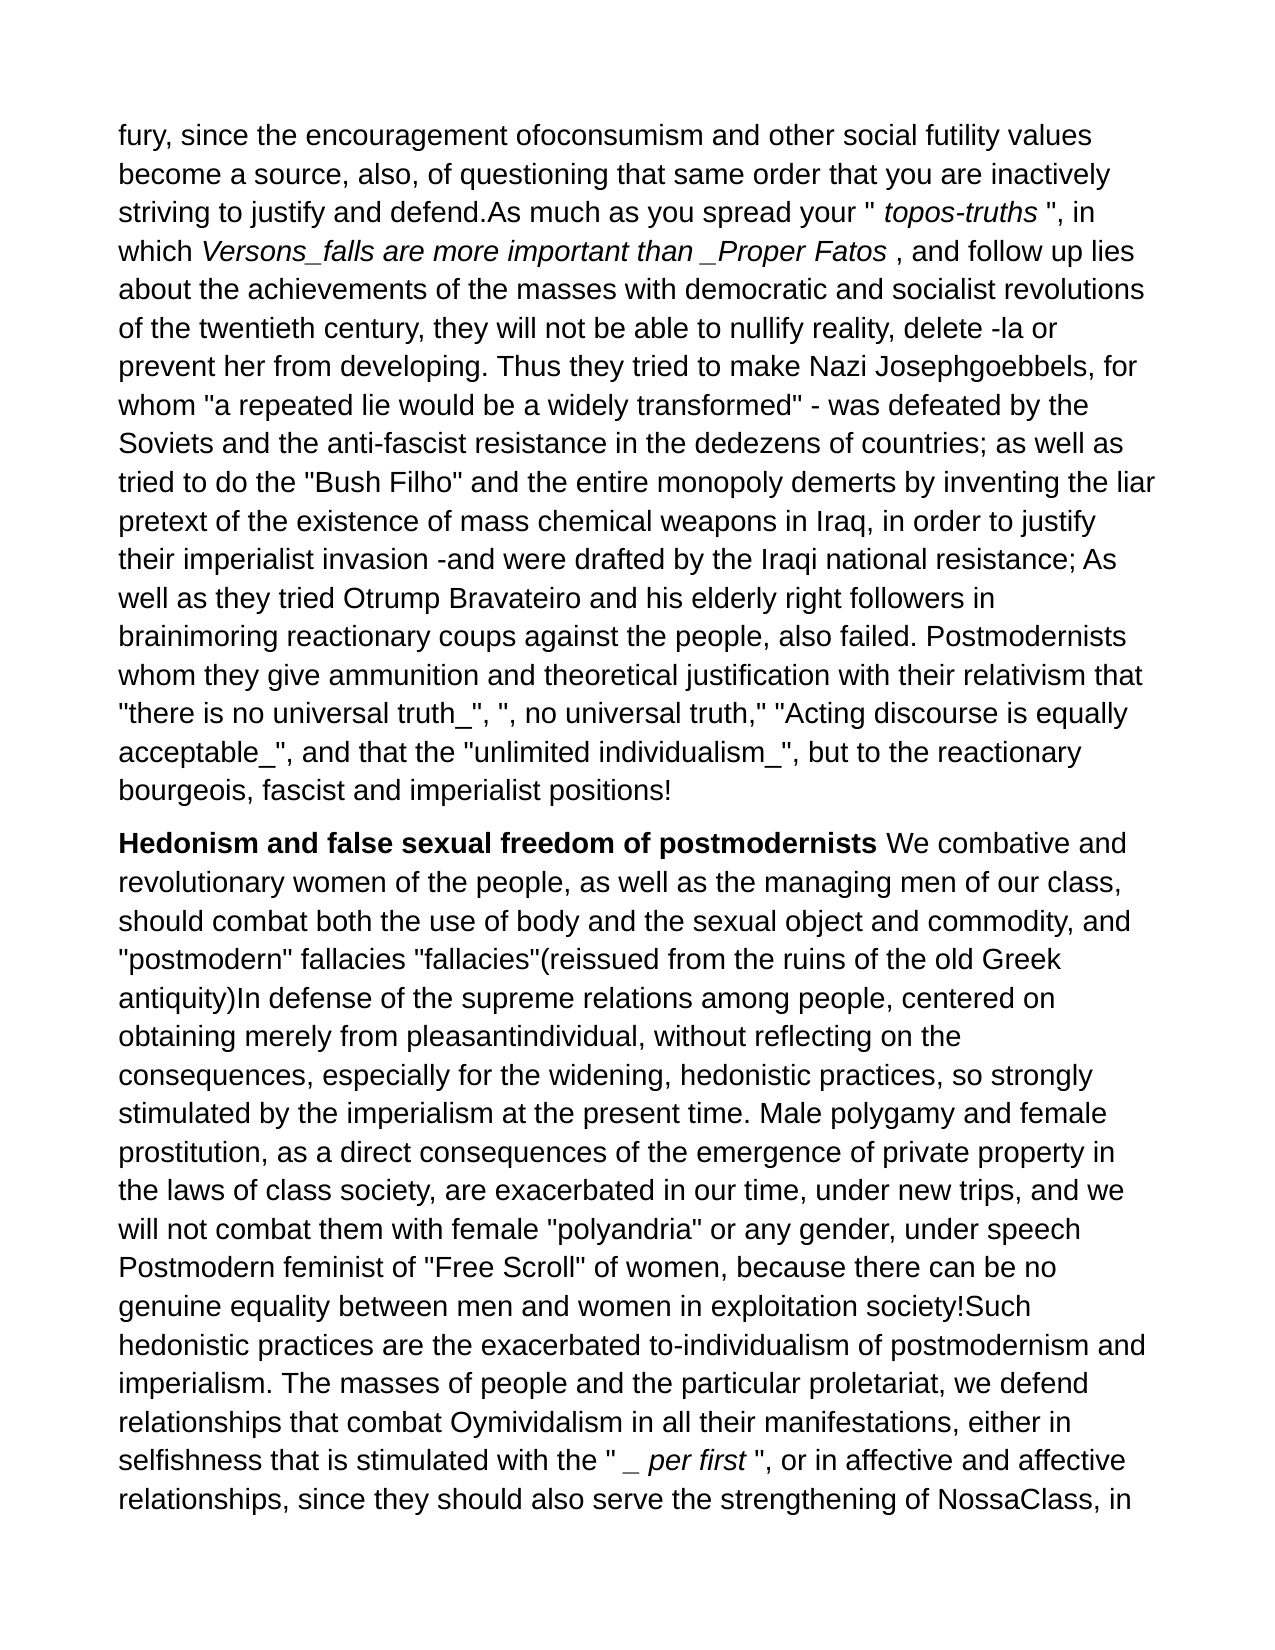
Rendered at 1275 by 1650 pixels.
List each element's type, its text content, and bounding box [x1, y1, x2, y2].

text fury, since the encouragement ofoconsumism and other social futility values become a source, also, of questioning that same order that you are inactively striving to justify and defend.As much as you spread your " topos-truths ", in which Versons_falls are more important than _Proper Fatos , and follow up lies about the achievements of the masses with democratic and socialist revolutions of the twentieth century, they will not be able to nullify reality, delete -la or prevent her from developing. Thus they tried to make Nazi Josephgoebbels, for whom "a repeated lie would be a widely transformed" - was defeated by the Soviets and the anti-fascist resistance in the dedezens of countries; as well as tried to do the "Bush Filho" and the entire monopoly demerts by inventing the liar pretext of the existence of mass chemical weapons in Iraq, in order to justify their imperialist invasion -and were drafted by the Iraqi national resistance; As well as they tried Otrump Bravateiro and his elderly right followers in brainimoring reactionary coups against the people, also failed. Postmodernists whom they give ammunition and theoretical justification with their relativism that "there is no universal truth_", ", no universal truth," "Acting discourse is equally acceptable_", and that the "unlimited individualism_", but to the reactionary bourgeois, fascist and imperialist positions! [118, 118, 1157, 807]
text Hedonism and false sexual freedom of postmodernists We combative and revolutionary women of the people, as well as the managing men of our class, should combat both the use of body and the sexual object and commodity, and "postmodern" fallacies "fallacies"(reissued from the ruins of the old Greek antiquity)In defense of the supreme relations among people, centered on obtaining merely from pleasantindividual, without reflecting on the consequences, especially for the widening, hedonistic practices, so strongly stimulated by the imperialism at the present time. Male polygamy and female prostitution, as a direct consequences of the emergence of private property in the laws of class society, are exacerbated in our time, under new trips, and we will not combat them with female "polyandria" or any gender, under speech Postmodern feminist of "Free Scroll" of women, because there can be no genuine equality between men and women in exploitation society!Such hedonistic practices are the exacerbated to-individualism of postmodernism and imperialism. The masses of people and the particular proletariat, we defend relationships that combat Oymividalism in all their manifestations, either in selfishness that is stimulated with the " _ per first ", or in affective and affective relationships, since they should also serve the strengthening of NossaClass, in [118, 826, 1157, 1515]
